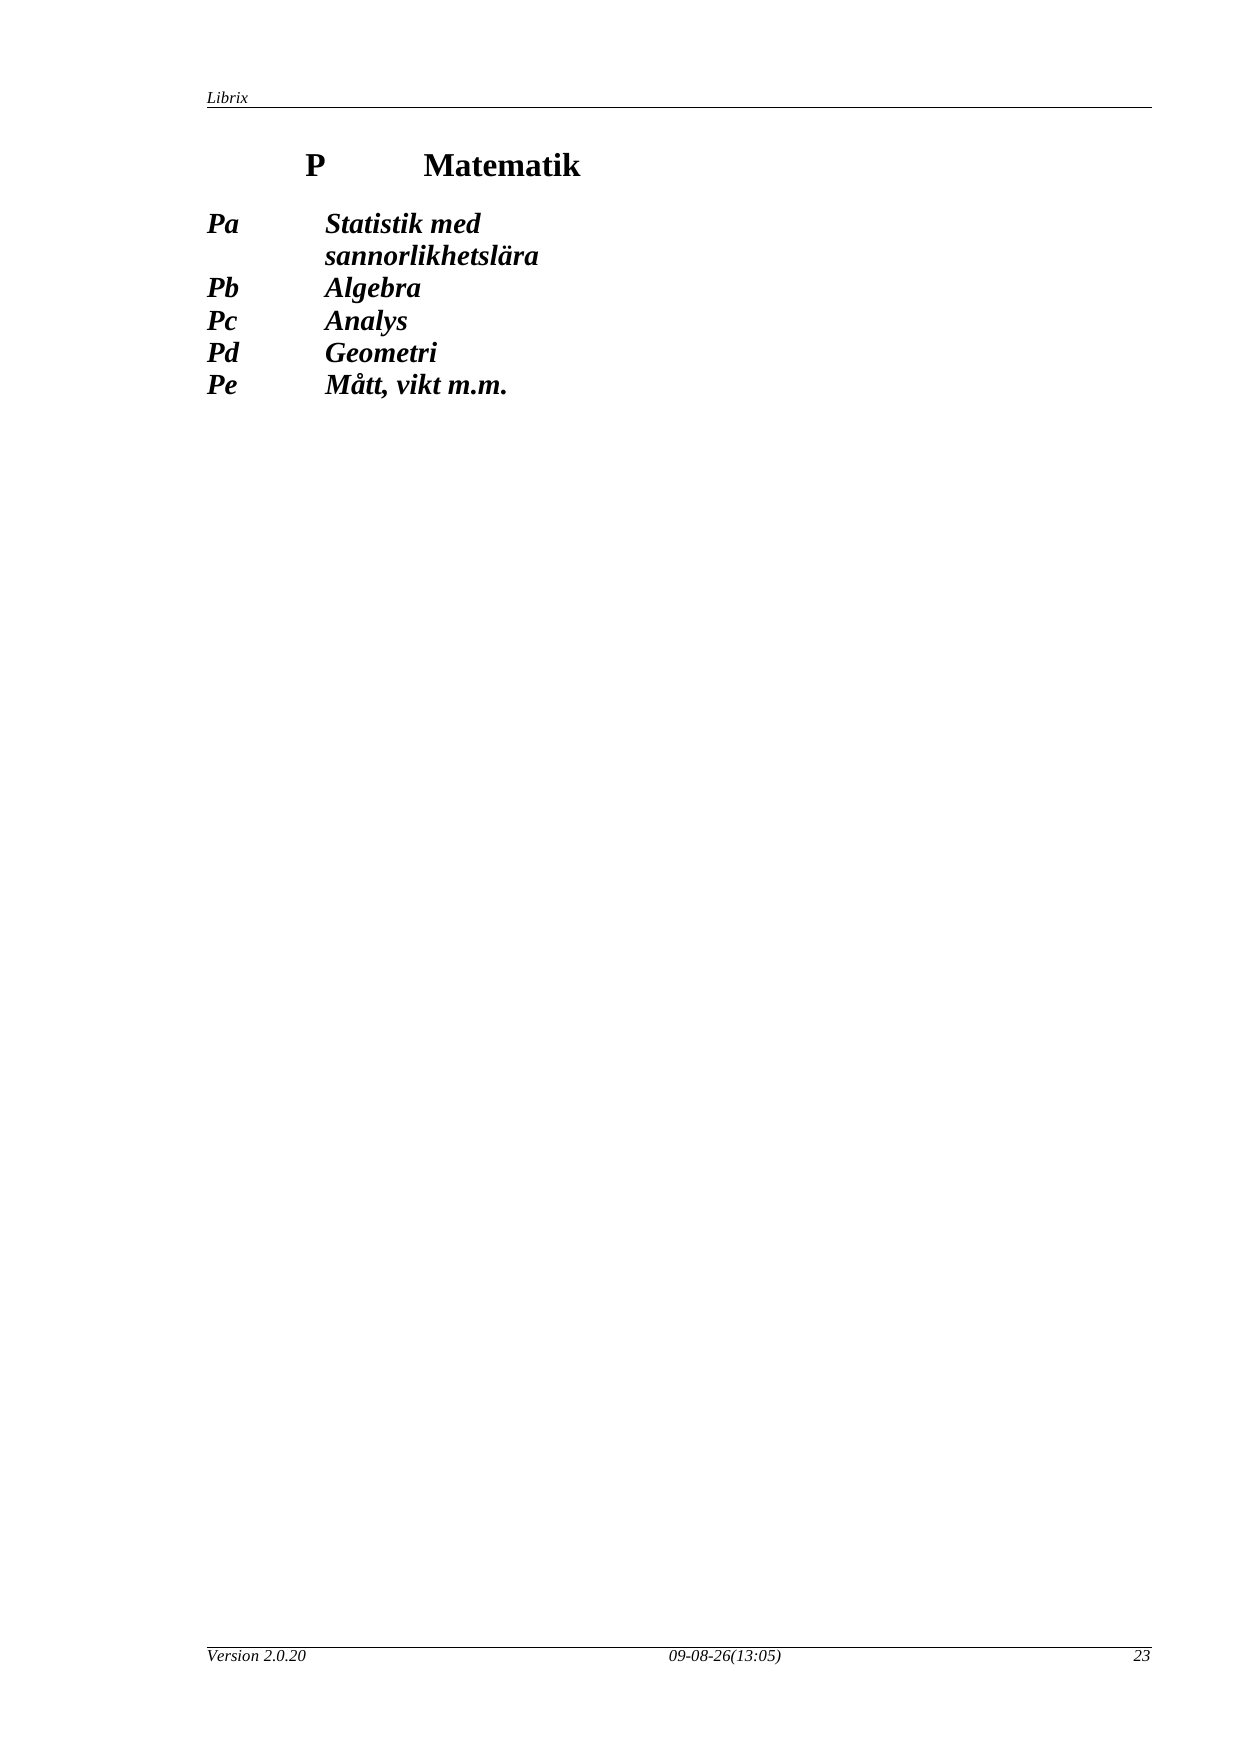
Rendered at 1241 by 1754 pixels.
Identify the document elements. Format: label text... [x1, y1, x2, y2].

text Pd Geometri [207, 336, 679, 368]
text Pe Mått, vikt m.m. [207, 368, 679, 401]
text Pc Analys [207, 304, 679, 336]
subtitle P Matematik [207, 147, 679, 184]
text Pa Statistik med sannorlikhetslära [207, 207, 679, 272]
text Pb Algebra [207, 272, 679, 304]
